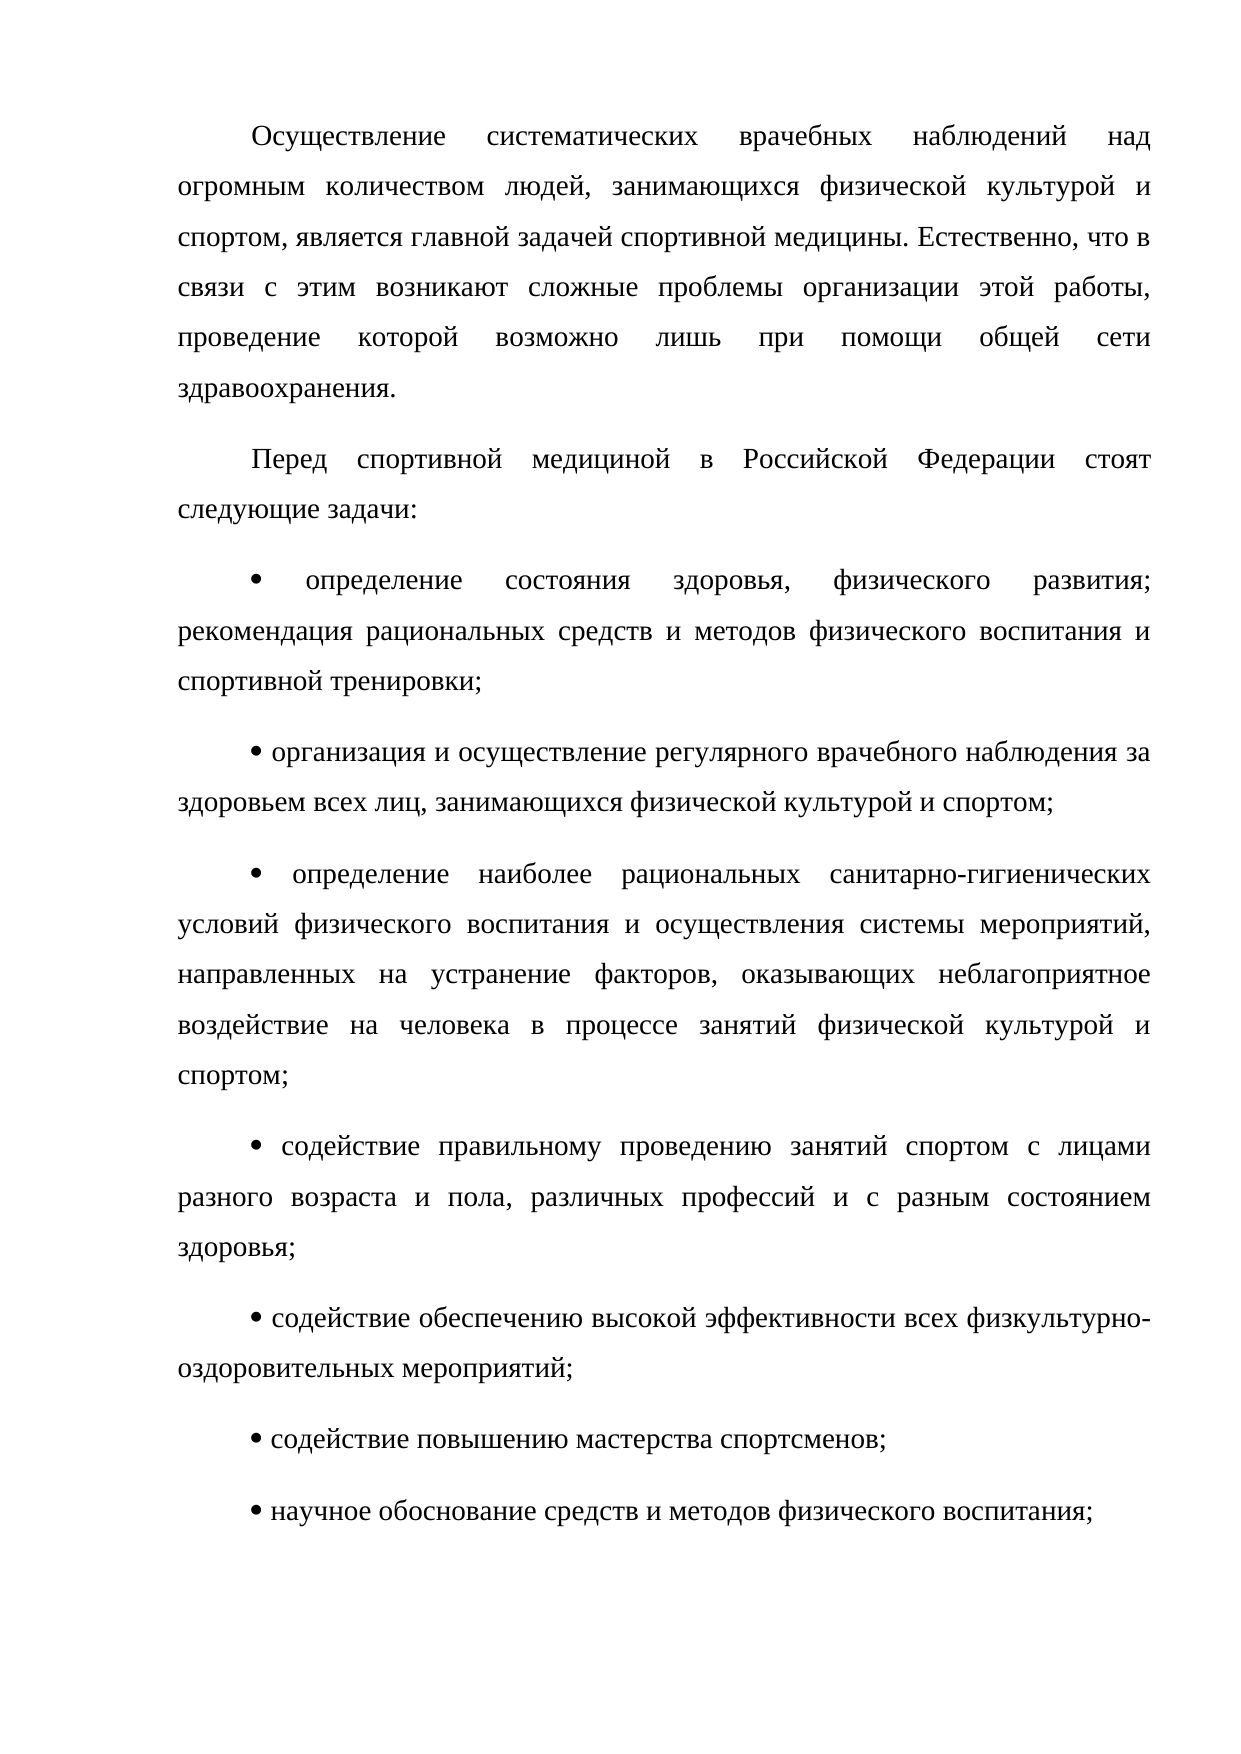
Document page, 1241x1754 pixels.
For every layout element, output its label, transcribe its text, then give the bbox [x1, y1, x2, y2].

text  определение состояния здоровья, физического развития; рекомендация рациональных средств и методов физического воспитания и спортивной тренировки; [177, 562, 1152, 697]
text  научное обоснование средств и методов физического воспитания; [177, 1493, 1152, 1527]
text Осуществление систематических врачебных наблюдений над огромным количеством людей, занимающихся физической культурой и спортом, является главной задачей спортивной медицины. Естественно, что в связи с этим возникают сложные проблемы организации этой работы, проведение которой возможно лишь при помощи общей сети здравоохранения. [177, 118, 1152, 403]
text  определение наиболее рациональных санитарно-гигиенических условий физического воспитания и осуществления системы мероприятий, направленных на устранение факторов, оказывающих неблагоприятное воздействие на человека в процессе занятий физической культурой и спортом; [177, 856, 1152, 1091]
text  содействие правильному проведению занятий спортом с лицами разного возраста и пола, различных профессий и с разным состоянием здоровья; [177, 1128, 1152, 1262]
text  организация и осуществление регулярного врачебного наблюдения за здоровьем всех лиц, занимающихся физической культурой и спортом; [177, 734, 1152, 818]
text Перед спортивной медициной в Российской Федерации стоят следующие задачи: [177, 441, 1152, 525]
text  содействие обеспечению высокой эффективности всех физкультурно-оздоровительных мероприятий; [177, 1300, 1152, 1384]
text  содействие повышению мастерства спортсменов; [177, 1422, 1152, 1455]
